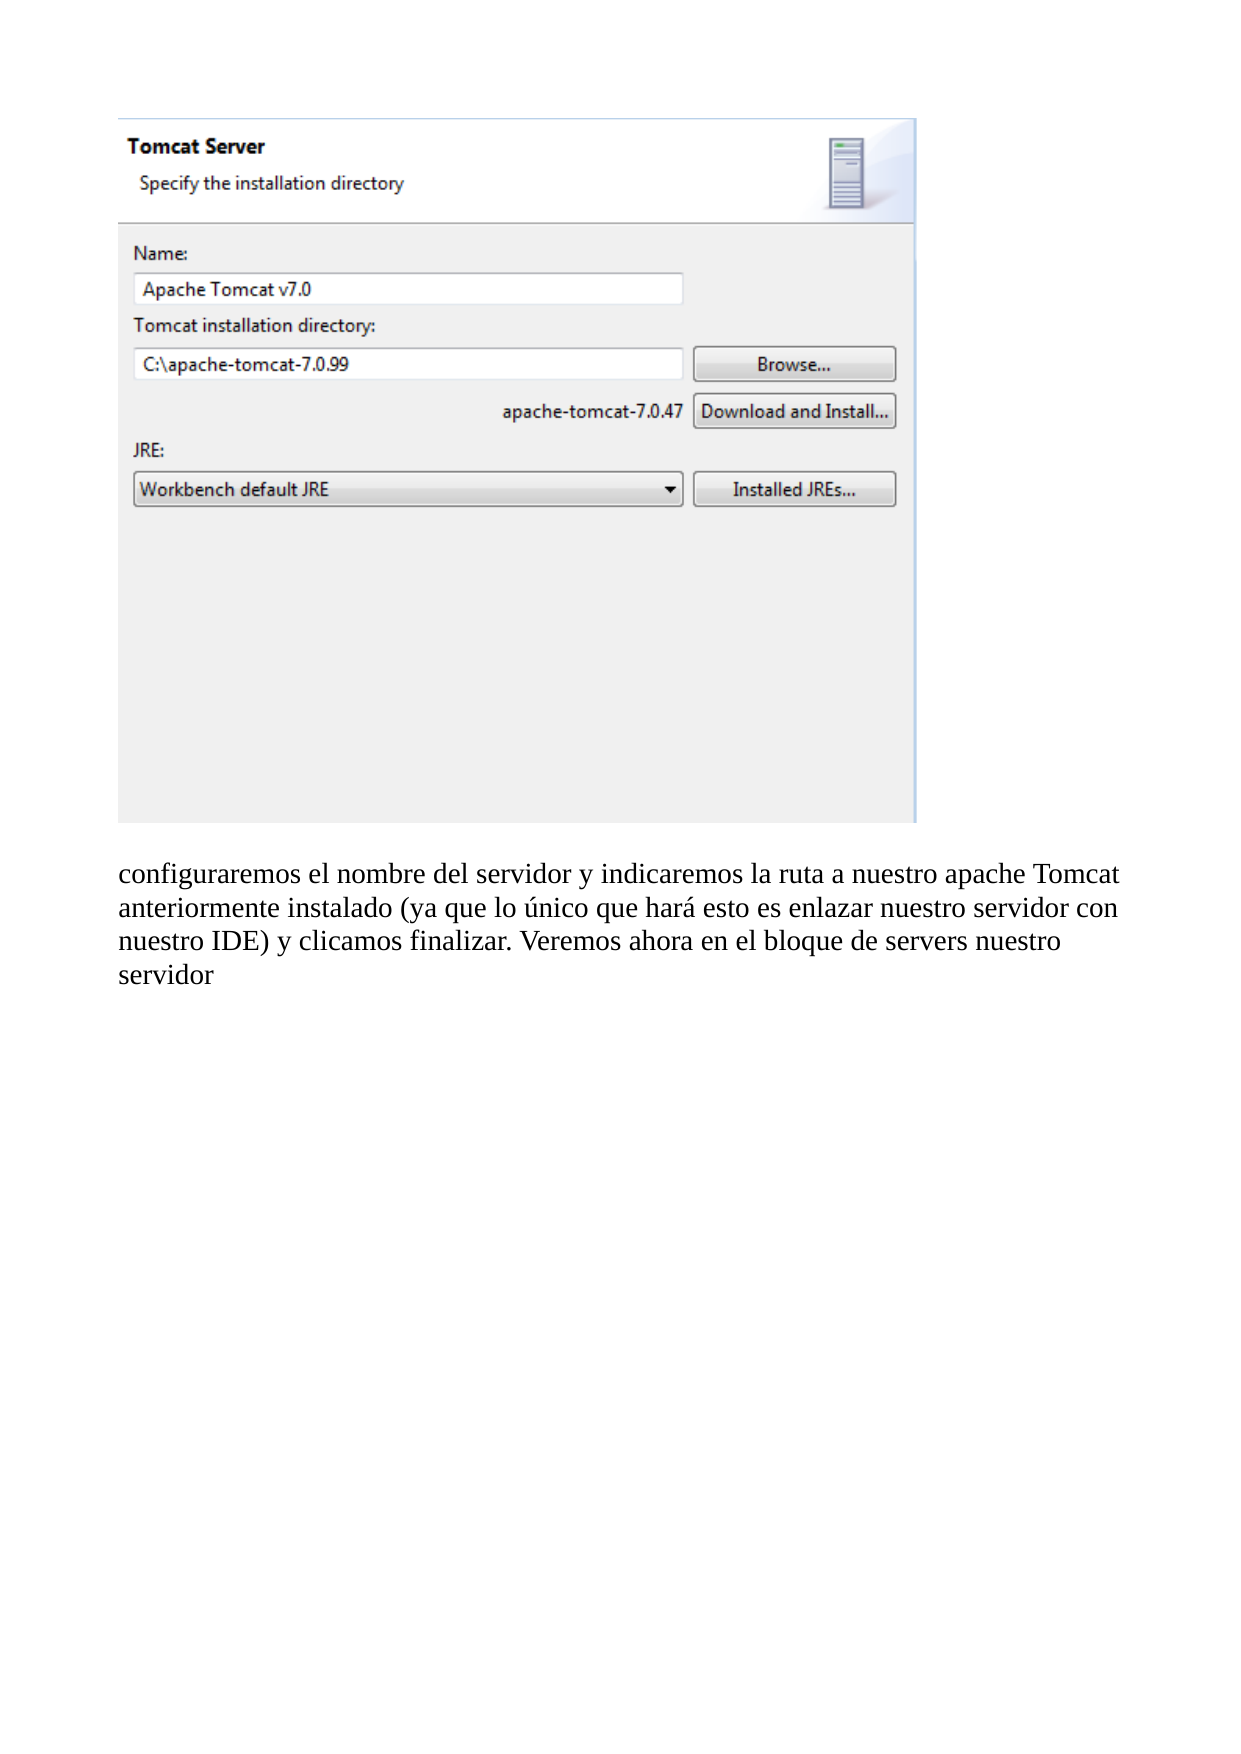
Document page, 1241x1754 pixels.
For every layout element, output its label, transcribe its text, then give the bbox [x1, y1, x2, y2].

text configuraremos el nombre del servidor y indicaremos la ruta a nuestro apache Tomcat anteriormente instalado (ya que lo único que hará esto es enlazar nuestro servidor con nuestro IDE) y clicamos finalizar. Veremos ahora en el bloque de servers nuestro servidor [118, 856, 1122, 991]
picture [118, 118, 917, 823]
